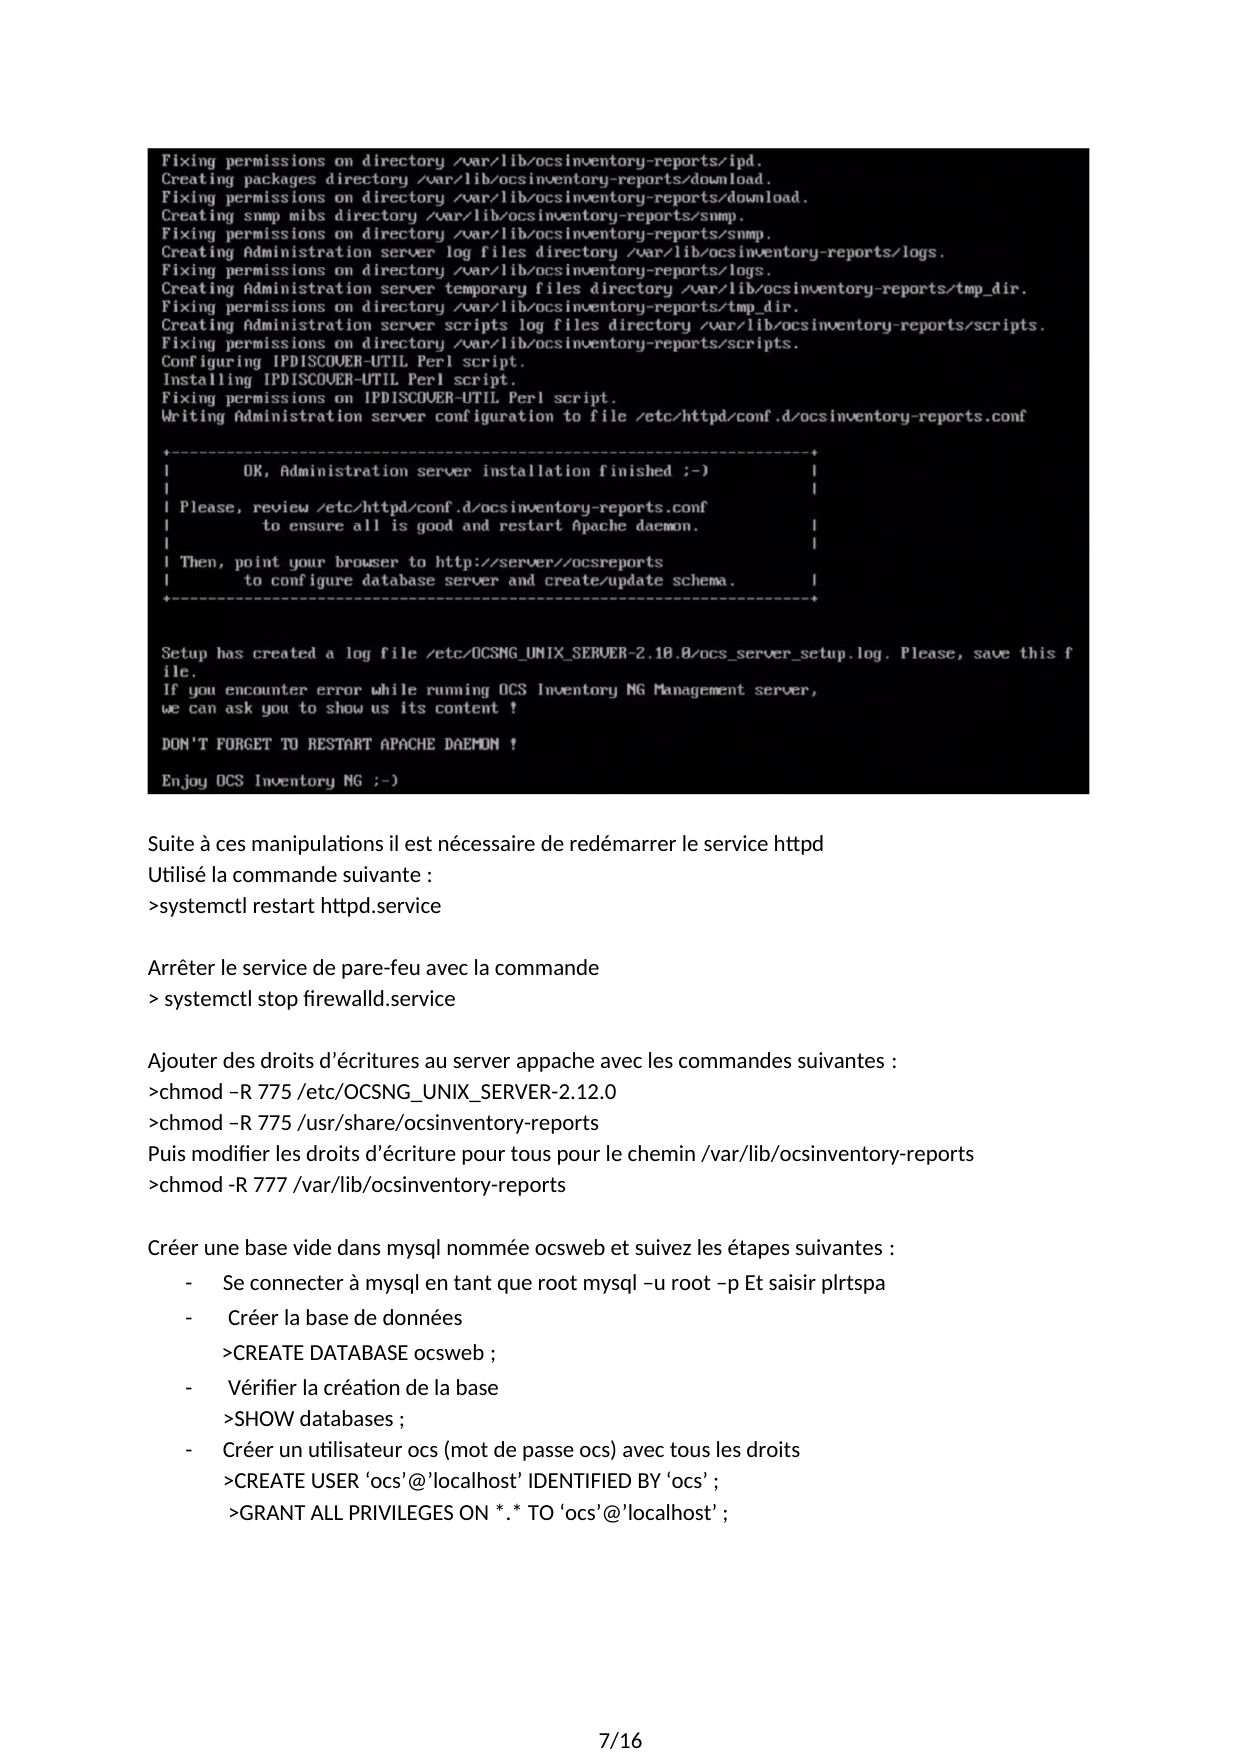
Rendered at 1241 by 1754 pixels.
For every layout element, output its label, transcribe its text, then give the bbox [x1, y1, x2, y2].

list Se connecter à mysql en tant que root mysql –u root –p Et saisir plrtspa [185, 1268, 1093, 1296]
text >GRANT ALL PRIVILEGES ON *.* TO ‘ocs’@’localhost’ ; [223, 1498, 1093, 1526]
text Utilisé la commande suivante : [148, 860, 1093, 888]
text >CREATE USER ‘ocs’@’localhost’ IDENTIFIED BY ‘ocs’ ; [223, 1467, 1093, 1494]
text >CREATE DATABASE ocsweb ; [148, 1338, 1093, 1366]
list Créer la base de données [185, 1303, 1093, 1331]
picture [147, 147, 1093, 795]
text >chmod –R 775 /etc/OCSNG_UNIX_SERVER-2.12.0 [148, 1077, 1093, 1105]
text > systemctl stop firewalld.service [148, 984, 1093, 1012]
text Suite à ces manipulations il est nécessaire de redémarrer le service httpd [148, 829, 1093, 857]
text >chmod -R 777 /var/lib/ocsinventory-reports [148, 1171, 1093, 1198]
text Puis modifier les droits d’écriture pour tous pour le chemin /var/lib/ocsinventory-reports [148, 1139, 1093, 1167]
text Créer une base vide dans mysql nommée ocsweb et suivez les étapes suivantes : [148, 1233, 1093, 1261]
text >chmod –R 775 /usr/share/ocsinventory-reports [148, 1108, 1093, 1136]
list Vérifier la création de la base [185, 1373, 1093, 1401]
text Arrêter le service de pare-feu avec la commande [148, 953, 1093, 981]
text Ajouter des droits d’écritures au server appache avec les commandes suivantes : [148, 1046, 1093, 1074]
text >systemctl restart httpd.service [148, 891, 1093, 919]
list Créer un utilisateur ocs (mot de passe ocs) avec tous les droits [185, 1436, 1093, 1463]
text >SHOW databases ; [223, 1404, 1093, 1432]
